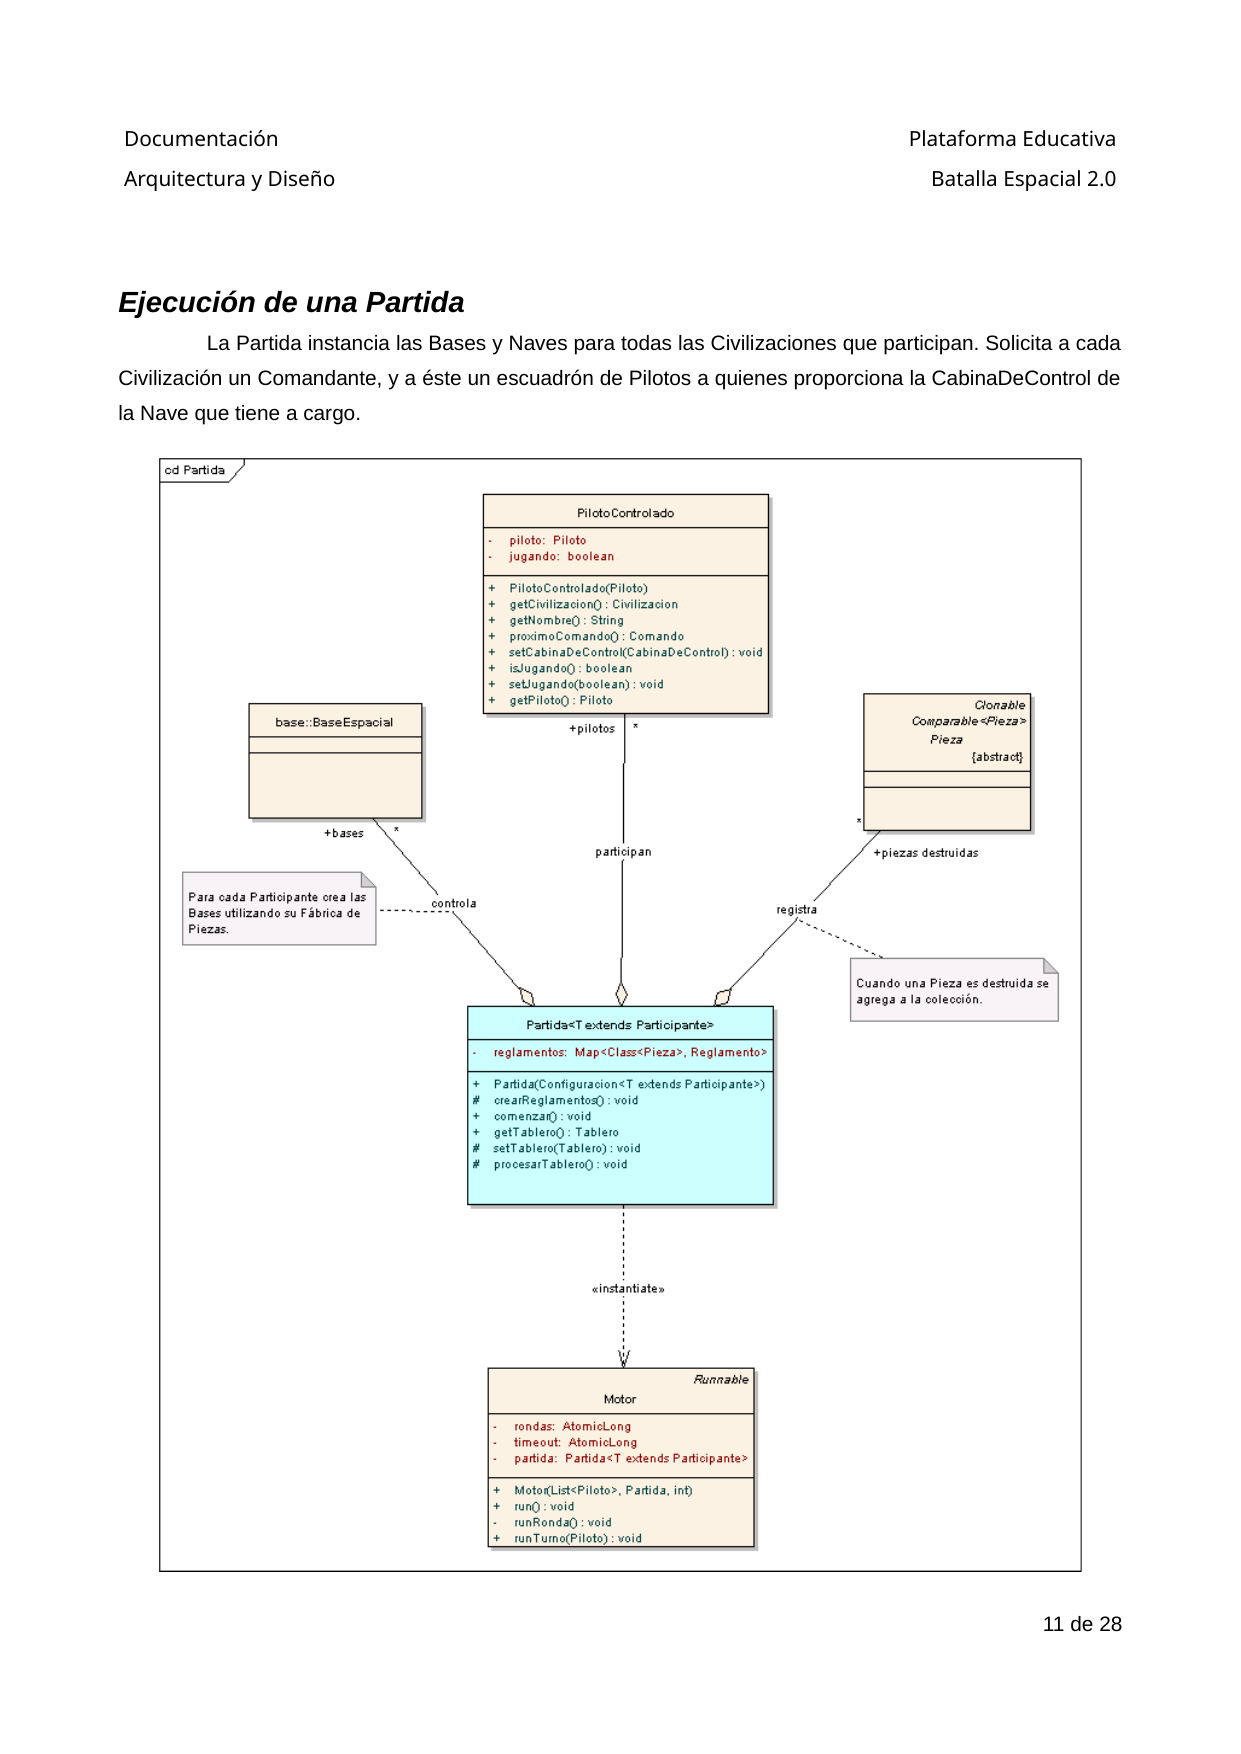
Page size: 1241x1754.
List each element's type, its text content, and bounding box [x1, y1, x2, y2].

subtitle Ejecución de una Partida [118, 286, 1122, 319]
text La Partida instancia las Bases y Naves para todas las Civilizaciones que participan. Solicita a cada Civilización un Comandante, y a éste un escuadrón de Pilotos a quienes proporciona la CabinaDeControl de la Nave que tiene a cargo. [118, 332, 1122, 424]
picture [158, 457, 1082, 1572]
